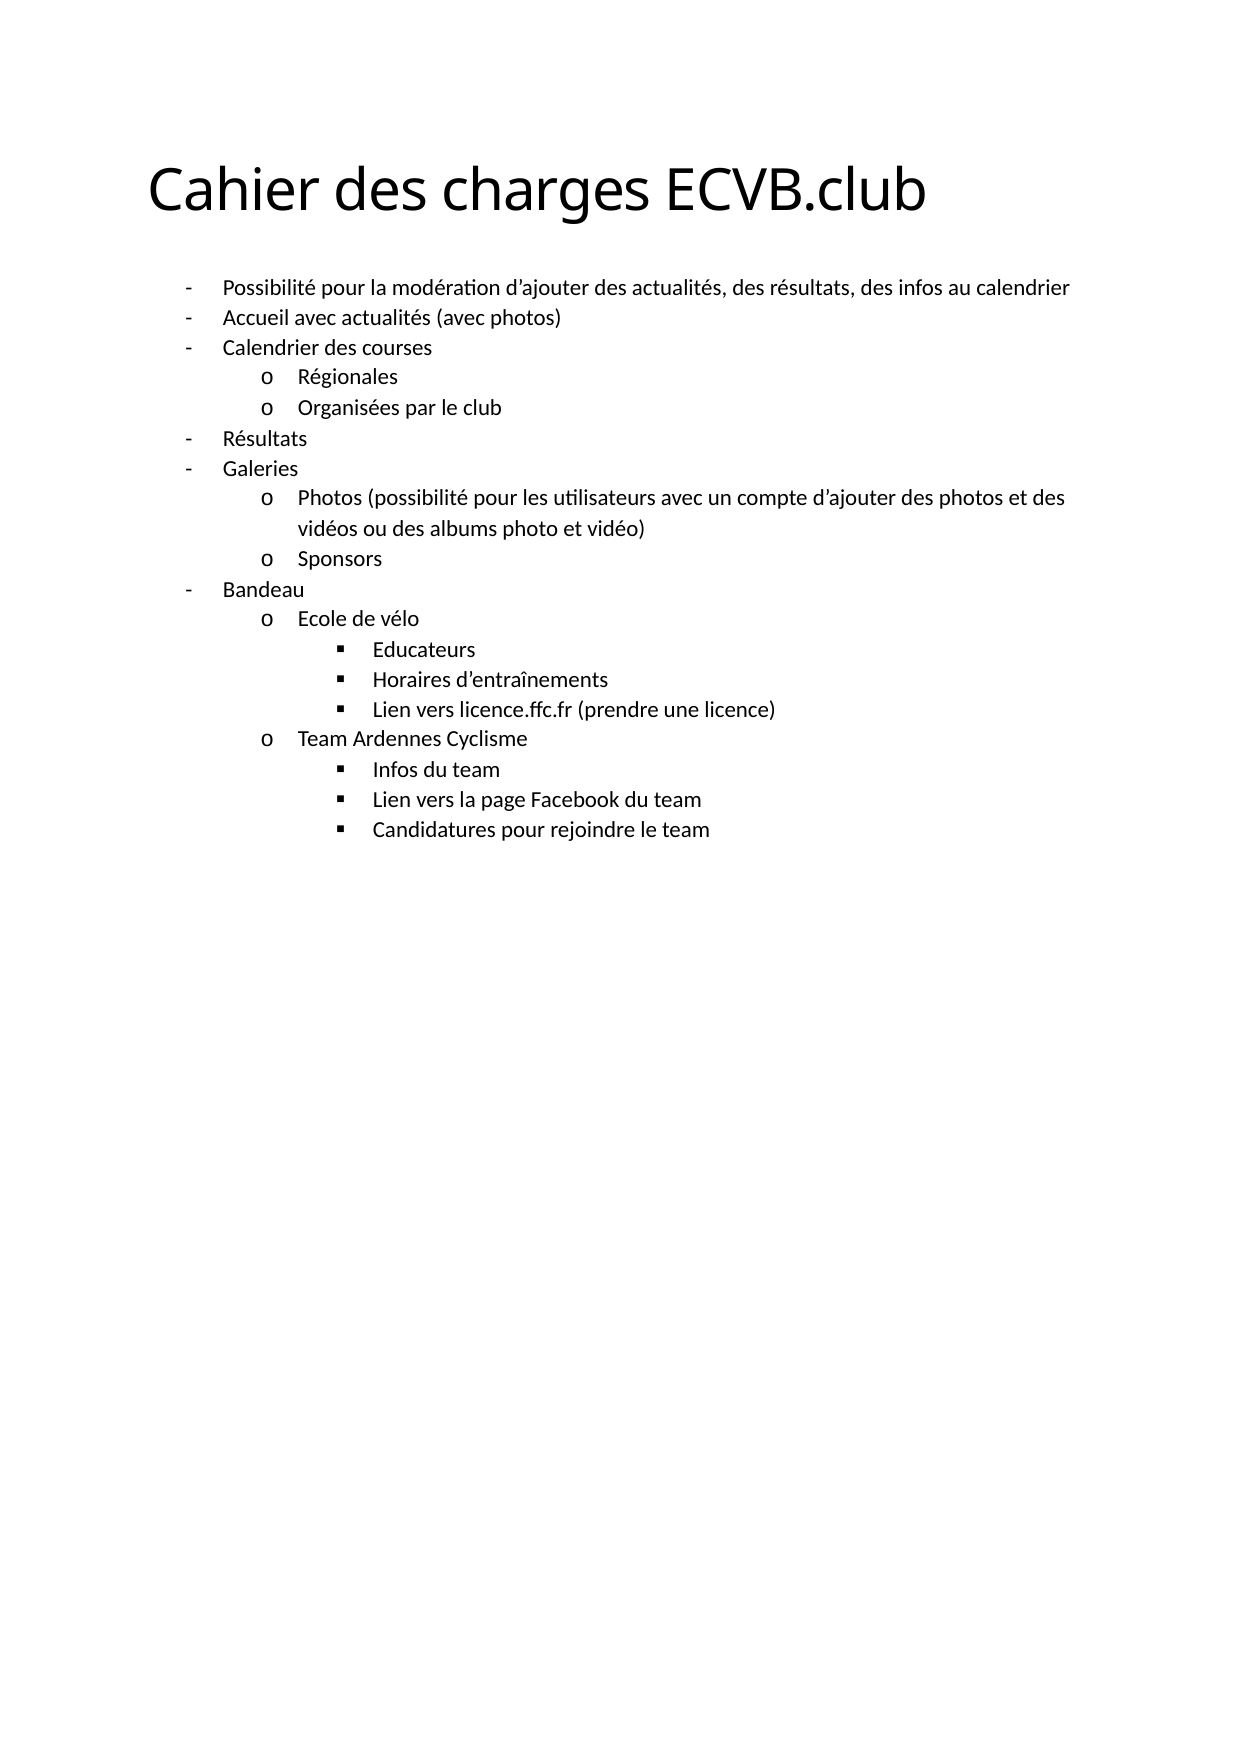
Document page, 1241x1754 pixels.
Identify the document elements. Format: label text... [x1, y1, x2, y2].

list Calendrier des courses [185, 333, 1093, 361]
list Bandeau [185, 575, 1093, 603]
list Sponsors [260, 544, 1093, 573]
list Possibilité pour la modération d’ajouter des actualités, des résultats, des infos au calendrier [185, 273, 1093, 301]
list Lien vers licence.ffc.fr (prendre une licence) [335, 695, 1093, 723]
list Photos (possibilité pour les utilisateurs avec un compte d’ajouter des photos et des vidéos ou des albums photo et vidéo) [260, 483, 1093, 542]
list Candidatures pour rejoindre le team [335, 815, 1093, 843]
list Galeries [185, 454, 1093, 482]
list Lien vers la page Facebook du team [335, 785, 1093, 813]
text Cahier des charges ECVB.club [148, 148, 1093, 227]
list Organisées par le club [260, 393, 1093, 422]
list Résultats [185, 424, 1093, 452]
list Régionales [260, 362, 1093, 392]
list Infos du team [335, 755, 1093, 783]
list Horaires d’entraînements [335, 665, 1093, 693]
list Ecole de vélo [260, 604, 1093, 634]
list Team Ardennes Cyclisme [260, 724, 1093, 754]
list Educateurs [335, 635, 1093, 663]
list Accueil avec actualités (avec photos) [185, 303, 1093, 331]
